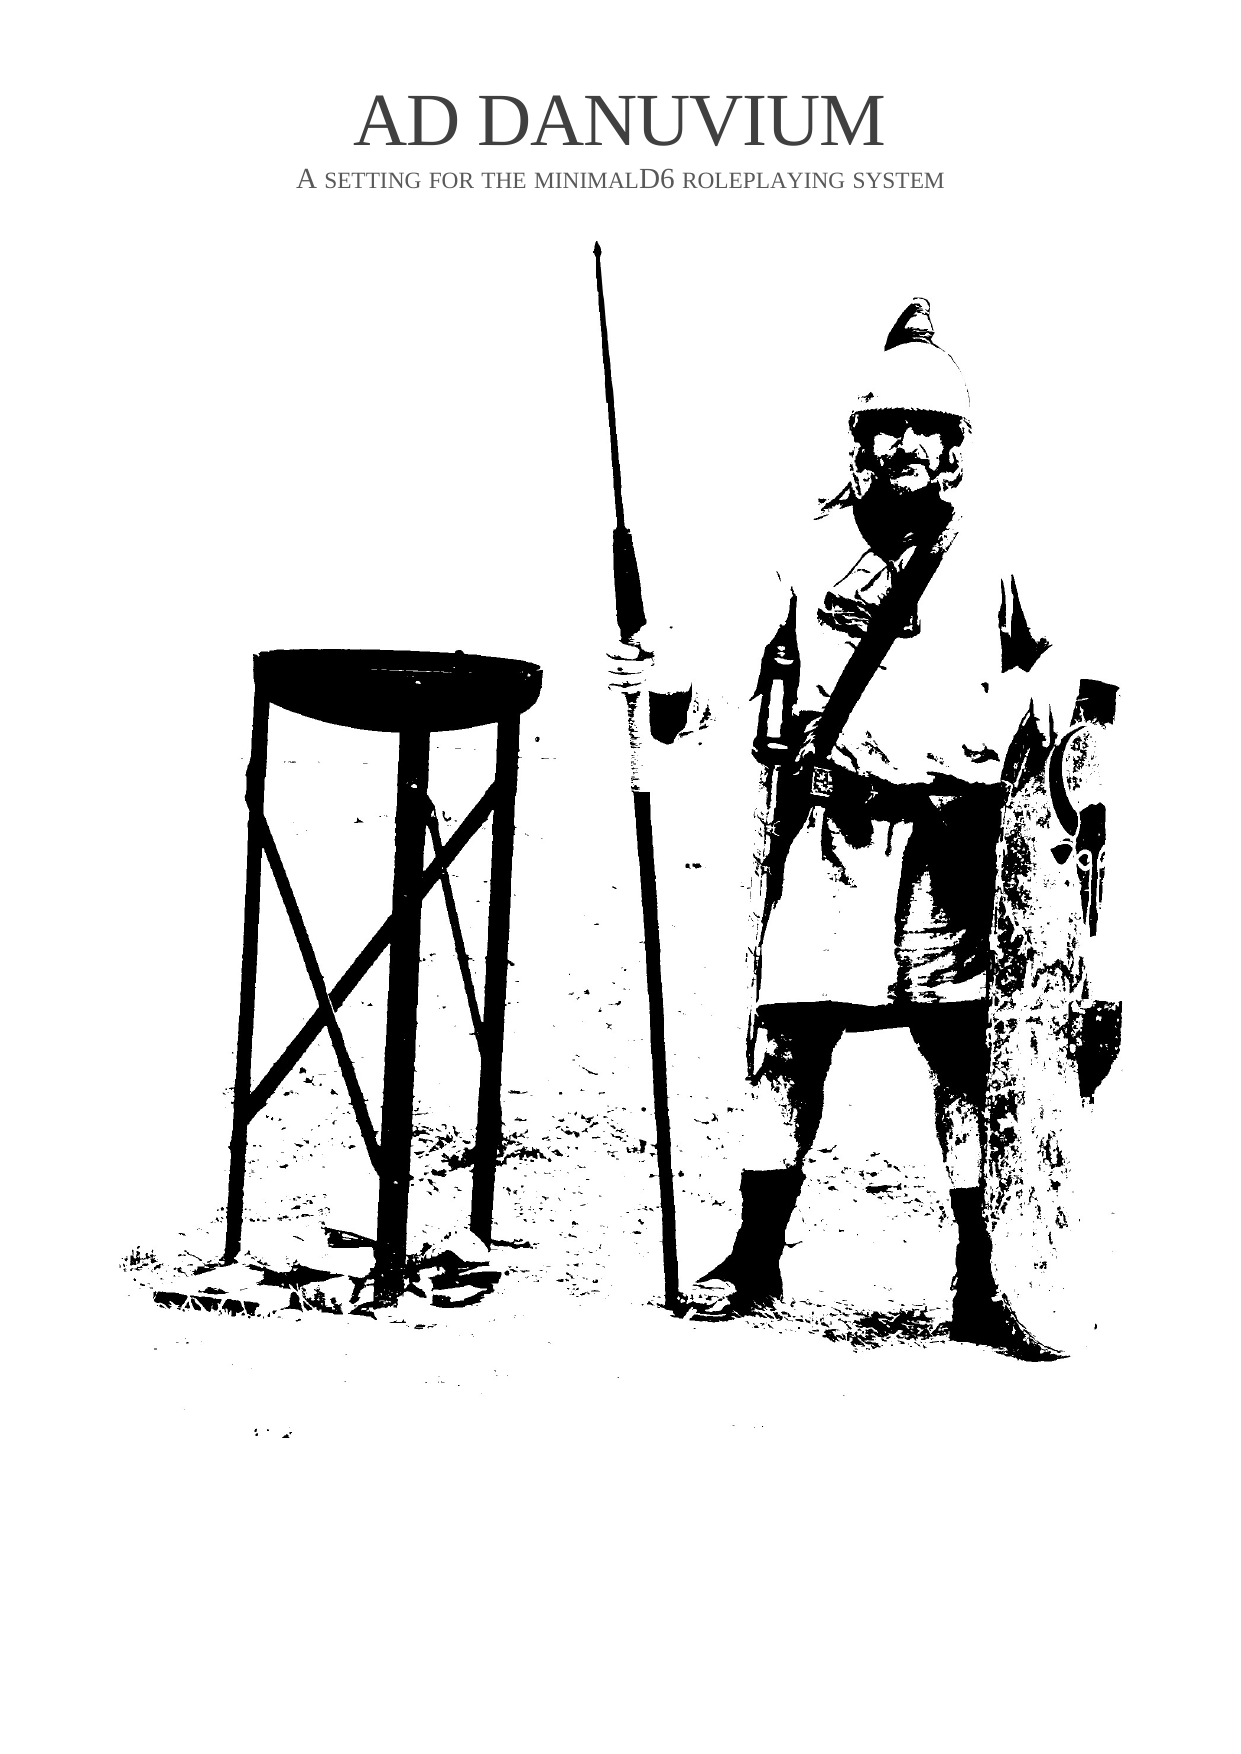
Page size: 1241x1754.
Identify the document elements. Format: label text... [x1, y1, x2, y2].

text Ad Danuvium [118, 75, 1122, 161]
text A setting for the minimalD6 roleplaying system [118, 161, 1122, 195]
